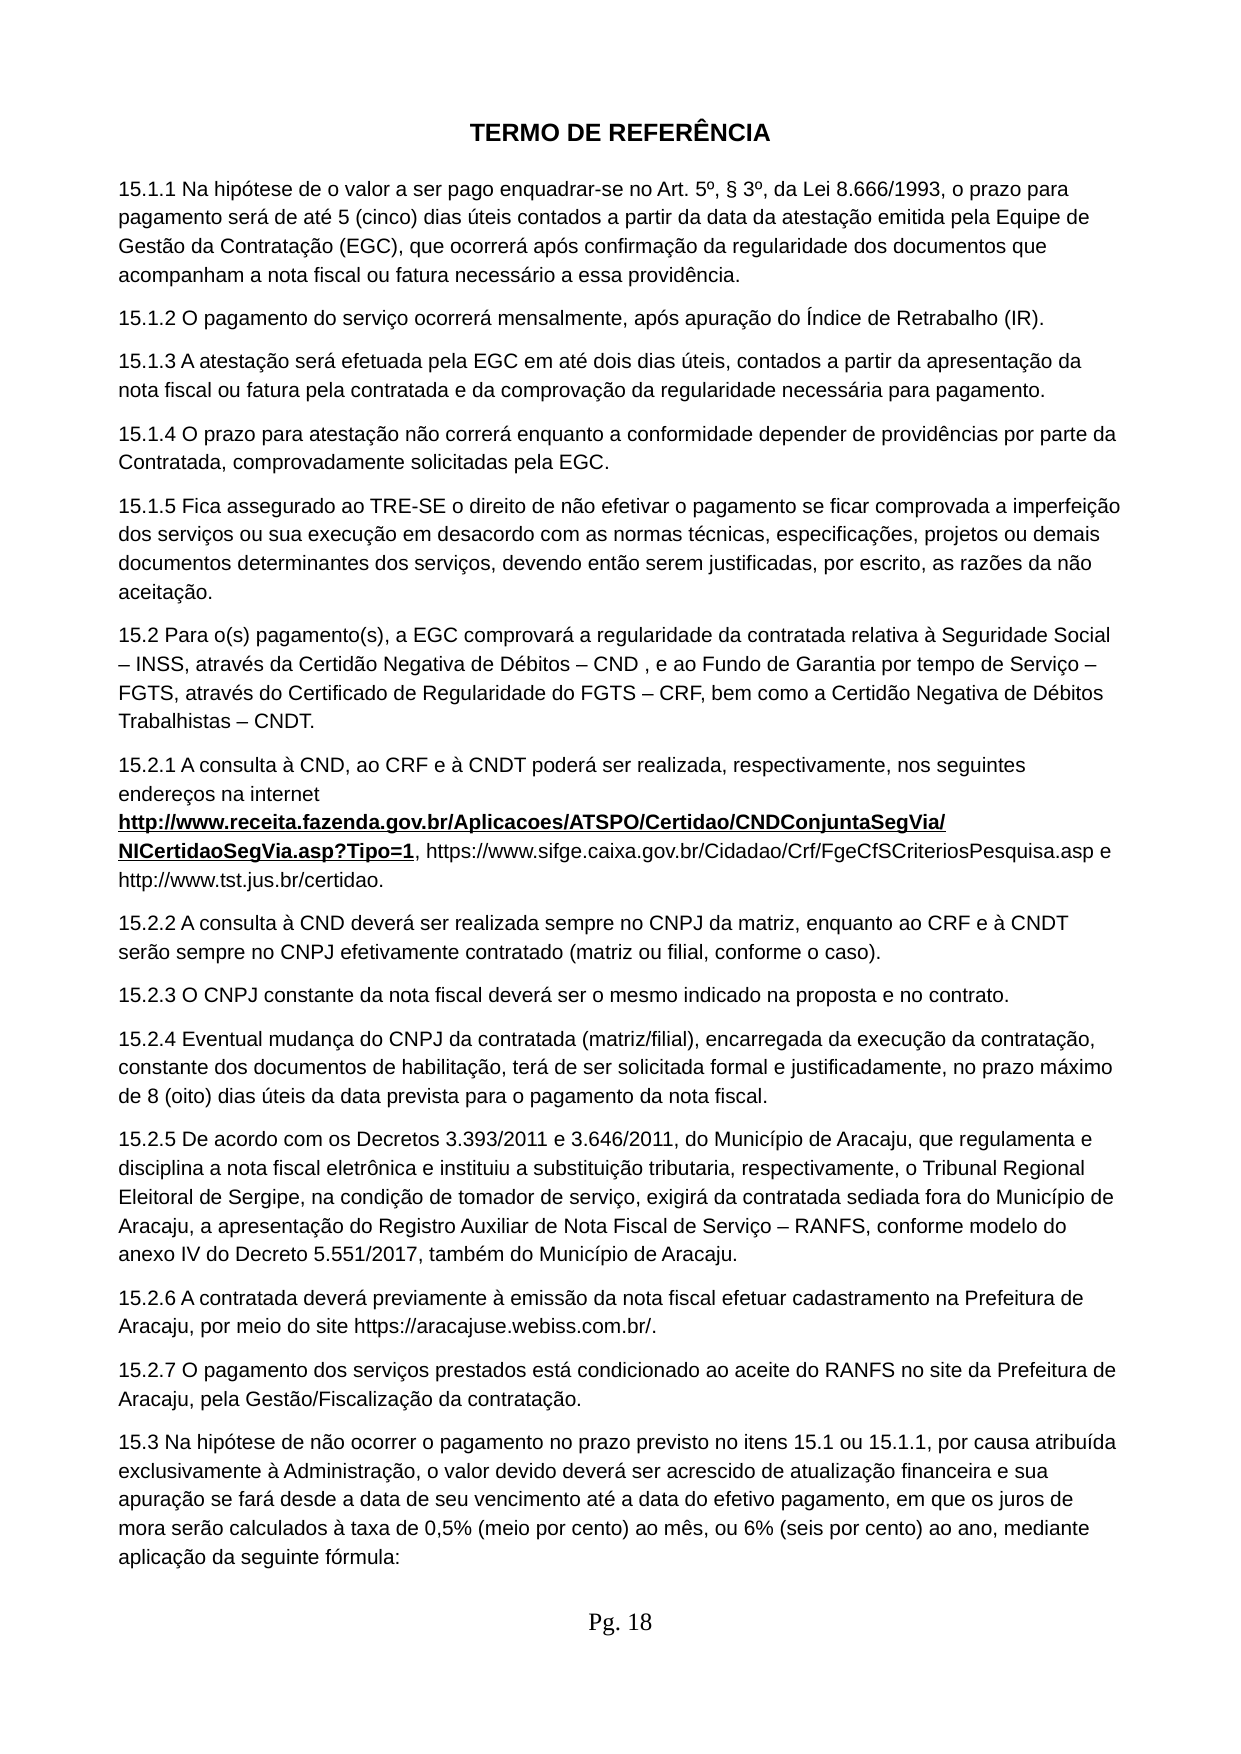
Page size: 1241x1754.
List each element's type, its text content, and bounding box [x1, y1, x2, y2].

text 15.2.2 A consulta à CND deverá ser realizada sempre no CNPJ da matriz, enquanto ao CRF e à CNDT serão sempre no CNPJ efetivamente contratado (matriz ou filial, conforme o caso). [118, 911, 1122, 964]
text 15.2.7 O pagamento dos serviços prestados está condicionado ao aceite do RANFS no site da Prefeitura de Aracaju, pela Gestão/Fiscalização da contratação. [118, 1358, 1122, 1410]
text 15.2 Para o(s) pagamento(s), a EGC comprovará a regularidade da contratada relativa à Seguridade Social – INSS, através da Certidão Negativa de Débitos – CND , e ao Fundo de Garantia por tempo de Serviço – FGTS, através do Certificado de Regularidade do FGTS – CRF, bem como a Certidão Negativa de Débitos Trabalhistas – CNDT. [118, 623, 1122, 733]
text 15.2.4 Eventual mudança do CNPJ da contratada (matriz/filial), encarregada da execução da contratação, constante dos documentos de habilitação, terá de ser solicitada formal e justificadamente, no prazo máximo de 8 (oito) dias úteis da data prevista para o pagamento da nota fiscal. [118, 1026, 1122, 1108]
text 15.3 Na hipótese de não ocorrer o pagamento no prazo previsto no itens 15.1 ou 15.1.1, por causa atribuída exclusivamente à Administração, o valor devido deverá ser acrescido de atualização financeira e sua apuração se fará desde a data de seu vencimento até a data do efetivo pagamento, em que os juros de mora serão calculados à taxa de 0,5% (meio por cento) ao mês, ou 6% (seis por cento) ao ano, mediante aplicação da seguinte fórmula: [118, 1430, 1122, 1569]
text 15.1.3 A atestação será efetuada pela EGC em até dois dias úteis, contados a partir da apresentação da nota fiscal ou fatura pela contratada e da comprovação da regularidade necessária para pagamento. [118, 349, 1122, 402]
text 15.2.1 A consulta à CND, ao CRF e à CNDT poderá ser realizada, respectivamente, nos seguintes endereços na internet http://www.receita.fazenda.gov.br/Aplicacoes/ATSPO/Certidao/CNDConjuntaSegVia/NICertidaoSegVia.asp?Tipo=1, https://www.sifge.caixa.gov.br/Cidadao/Crf/FgeCfSCriteriosPesquisa.asp e http://www.tst.jus.br/certidao. [118, 753, 1122, 892]
text 15.2.6 A contratada deverá previamente à emissão da nota fiscal efetuar cadastramento na Prefeitura de Aracaju, por meio do site https://aracajuse.webiss.com.br/. [118, 1286, 1122, 1338]
text 15.1.4 O prazo para atestação não correrá enquanto a conformidade depender de providências por parte da Contratada, comprovadamente solicitadas pela EGC. [118, 421, 1122, 474]
text 15.1.5 Fica assegurado ao TRE-SE o direito de não efetivar o pagamento se ficar comprovada a imperfeição dos serviços ou sua execução em desacordo com as normas técnicas, especificações, projetos ou demais documentos determinantes dos serviços, devendo então serem justificadas, por escrito, as razões da não aceitação. [118, 493, 1122, 604]
text 15.2.3 O CNPJ constante da nota fiscal deverá ser o mesmo indicado na proposta e no contrato. [118, 983, 1122, 1007]
text 15.1.2 O pagamento do serviço ocorrerá mensalmente, após apuração do Índice de Retrabalho (IR). [118, 306, 1122, 330]
text 15.2.5 De acordo com os Decretos 3.393/2011 e 3.646/2011, do Município de Aracaju, que regulamenta e disciplina a nota fiscal eletrônica e instituiu a substituição tributaria, respectivamente, o Tribunal Regional Eleitoral de Sergipe, na condição de tomador de serviço, exigirá da contratada sediada fora do Município de Aracaju, a apresentação do Registro Auxiliar de Nota Fiscal de Serviço – RANFS, conforme modelo do anexo IV do Decreto 5.551/2017, também do Município de Aracaju. [118, 1127, 1122, 1266]
text 15.1.1 Na hipótese de o valor a ser pago enquadrar-se no Art. 5º, § 3º, da Lei 8.666/1993, o prazo para pagamento será de até 5 (cinco) dias úteis contados a partir da data da atestação emitida pela Equipe de Gestão da Contratação (EGC), que ocorrerá após confirmação da regularidade dos documentos que acompanham a nota fiscal ou fatura necessário a essa providência. [118, 176, 1122, 287]
